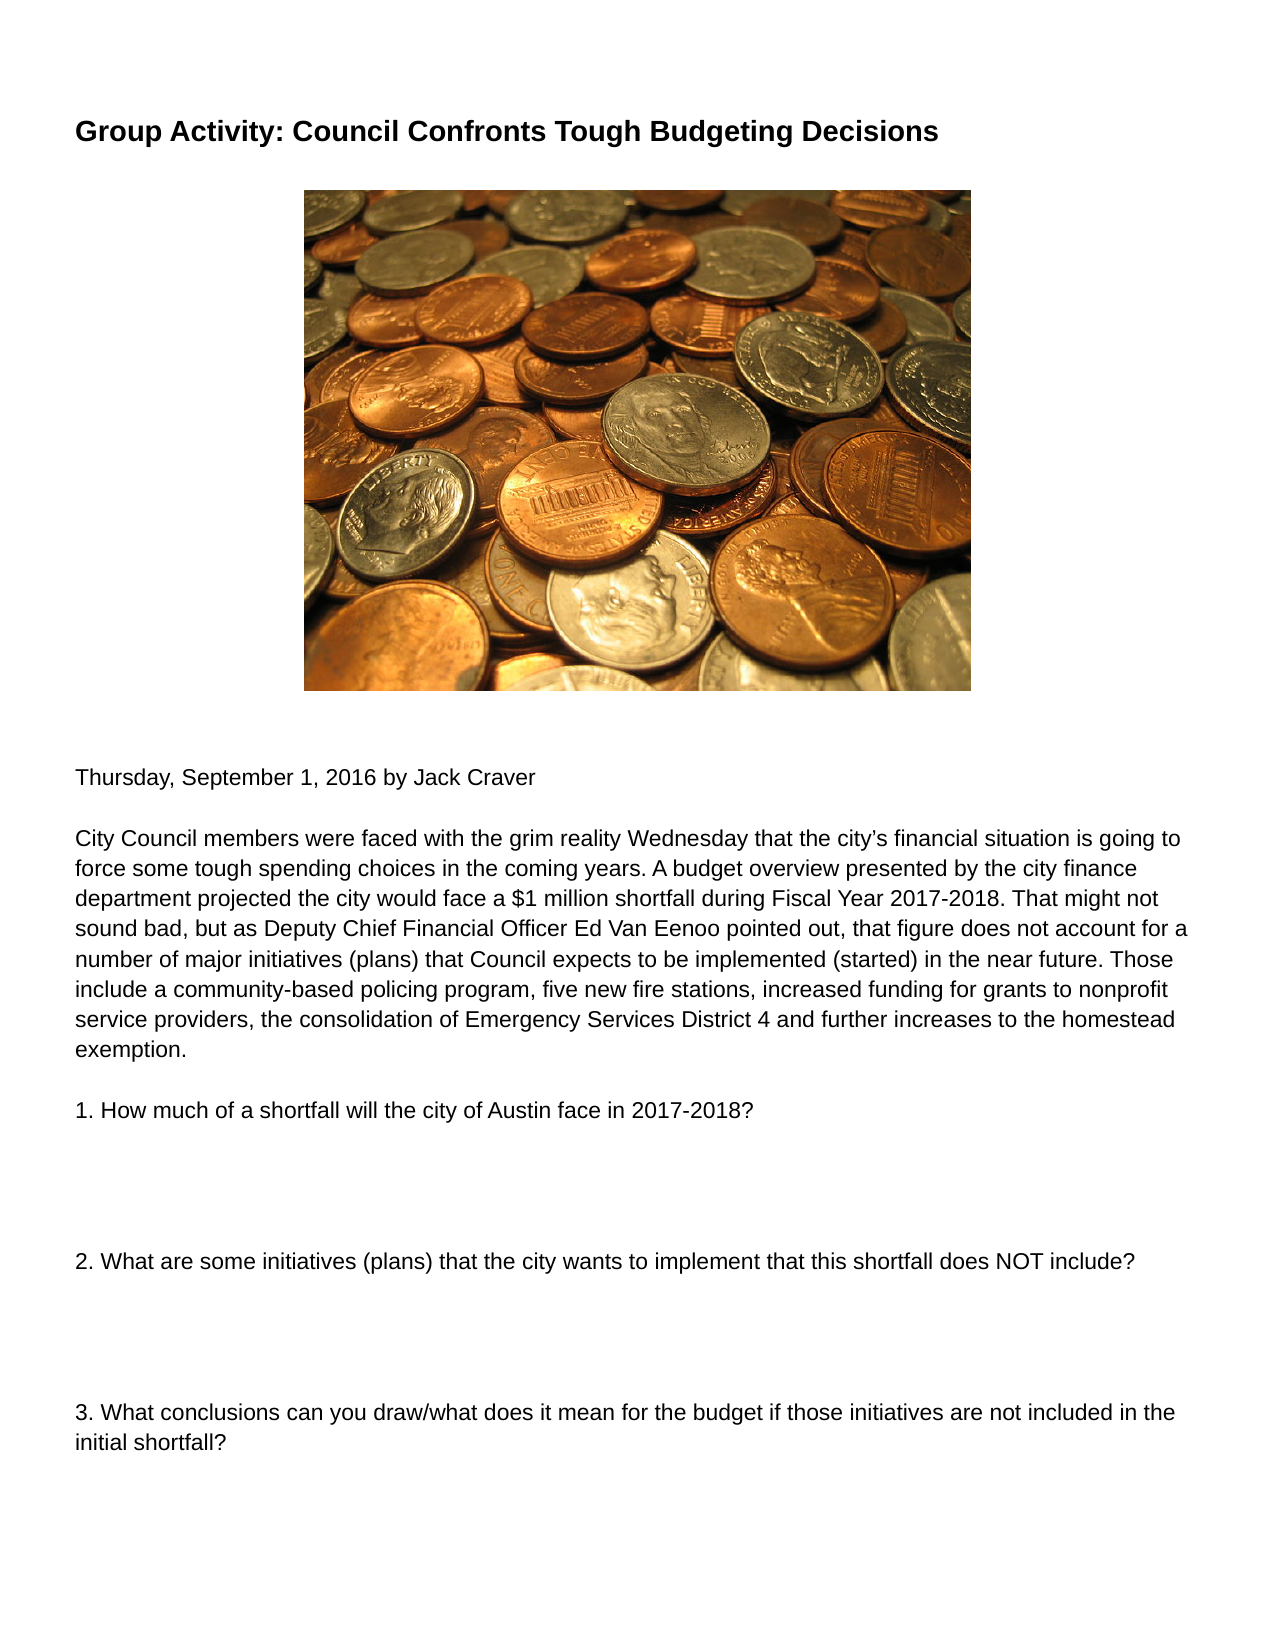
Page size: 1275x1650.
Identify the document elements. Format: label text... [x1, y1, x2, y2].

text 3. What conclusions can you draw/what does it mean for the budget if those initiatives are not included in the initial shortfall? [75, 1399, 1200, 1455]
text Thursday, September 1, 2016 by Jack Craver [75, 764, 1200, 791]
text Group Activity: Council Confronts Tough Budgeting Decisions [75, 113, 1200, 147]
text City Council members were faced with the grim reality Wednesday that the city’s financial situation is going to force some tough spending choices in the coming years. A budget overview presented by the city finance department projected the city would face a $1 million shortfall during Fiscal Year 2017-2018. That might not sound bad, but as Deputy Chief Financial Officer Ed Van Eenoo pointed out, that figure does not account for a number of major initiatives (plans) that Council expects to be implemented (started) in the near future. Those include a community-based policing program, five new fire stations, increased funding for grants to nonprofit service providers, the consolidation of Emergency Services District 4 and further increases to the homestead exemption. [75, 825, 1200, 1063]
text 1. How much of a shortfall will the city of Austin face in 2017-2018? [75, 1097, 1200, 1123]
text 2. What are some initiatives (plans) that the city wants to implement that this shortfall does NOT include? [75, 1248, 1200, 1274]
picture [304, 190, 971, 691]
